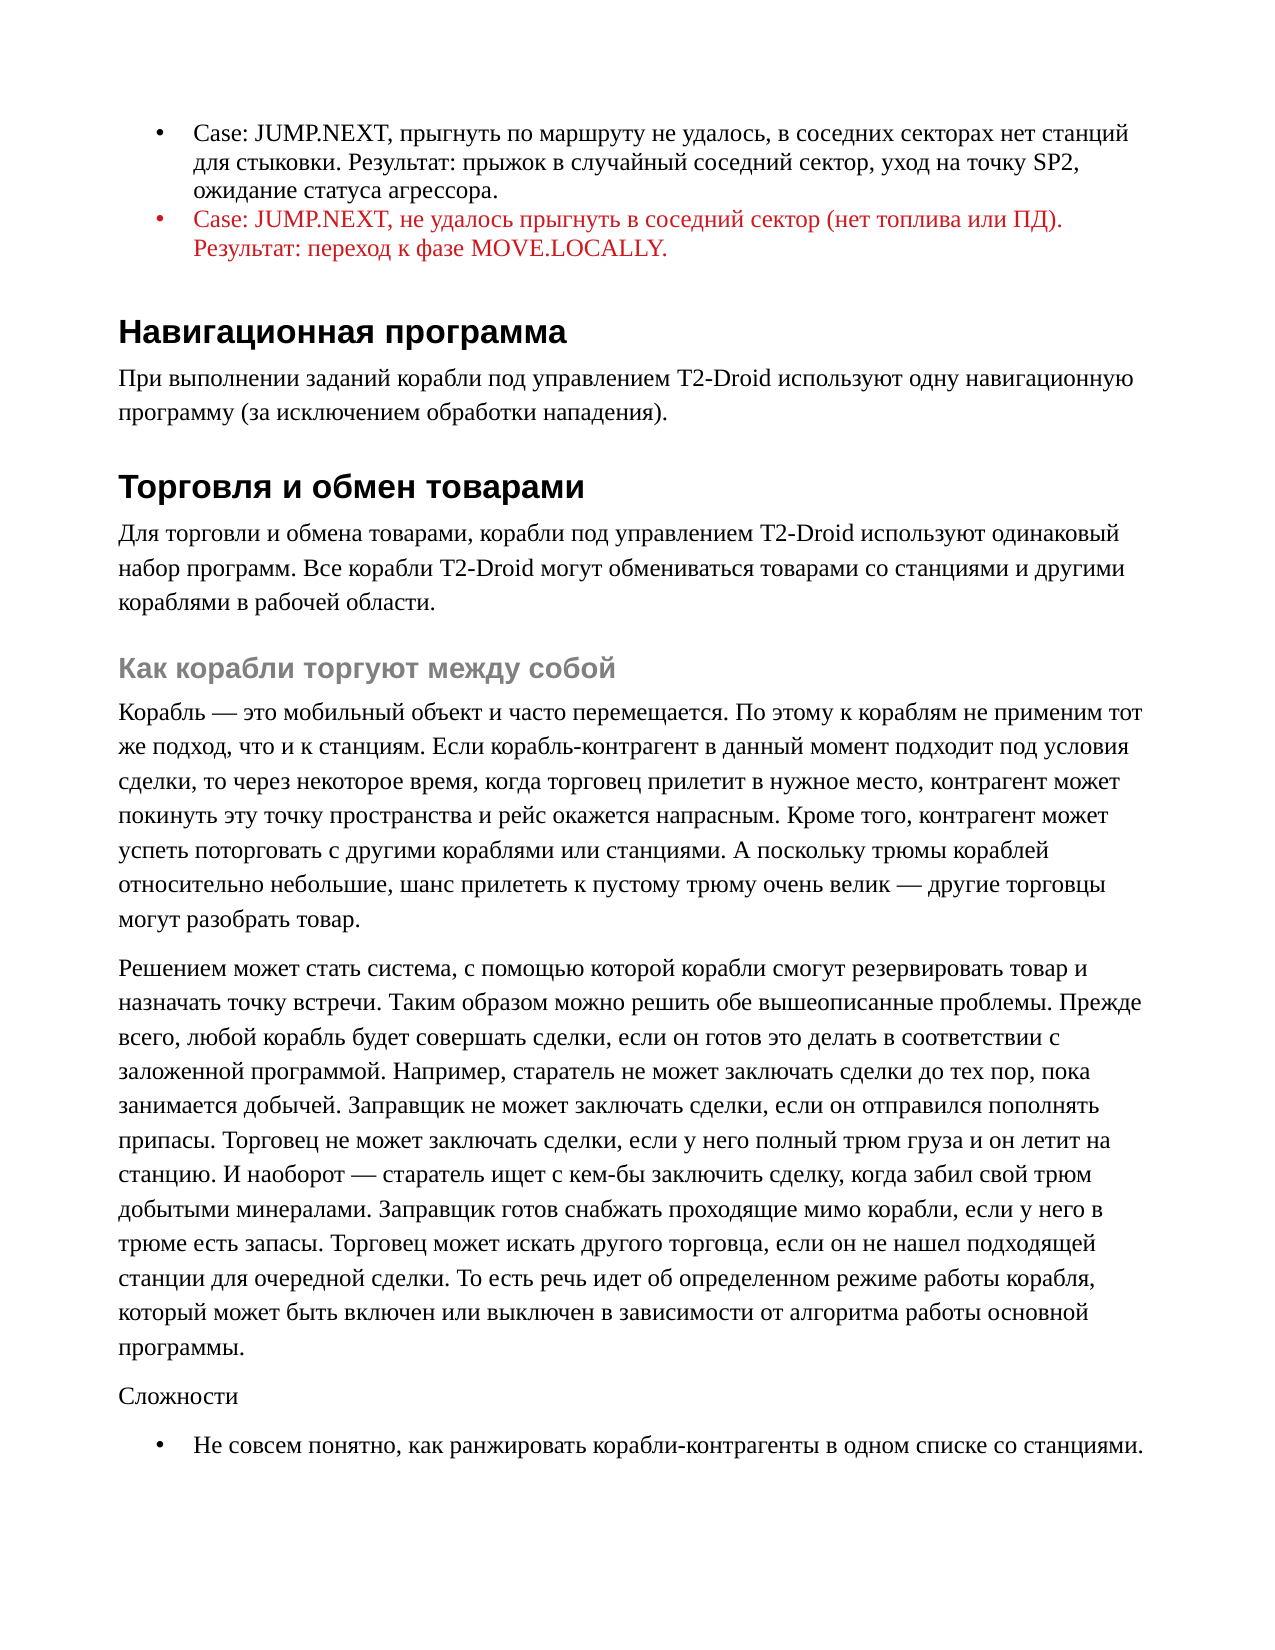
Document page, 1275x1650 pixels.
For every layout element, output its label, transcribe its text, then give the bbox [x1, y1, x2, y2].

text Корабль — это мобильный объект и часто перемещается. По этому к кораблям не применим тот же подход, что и к станциям. Если корабль-контрагент в данный момент подходит под условия сделки, то через некоторое время, когда торговец прилетит в нужное место, контрагент может покинуть эту точку пространства и рейс окажется напрасным. Кроме того, контрагент может успеть поторговать с другими кораблями или станциями. А поскольку трюмы кораблей относительно небольшие, шанс прилететь к пустому трюму очень велик — другие торговцы могут разобрать товар. [118, 697, 1157, 932]
subtitle Как корабли торгуют между собой [118, 651, 1157, 684]
text При выполнении заданий корабли под управлением T2-Droid используют одну навигационную программу (за исключением обработки нападения). [118, 363, 1157, 426]
text Сложности [118, 1381, 1157, 1410]
text Для торговли и обмена товарами, корабли под управлением T2-Droid используют одинаковый набор программ. Все корабли T2-Droid могут обмениваться товарами со станциями и другими кораблями в рабочей области. [118, 518, 1157, 616]
subtitle Торговля и обмен товарами [118, 467, 1157, 506]
list Не совсем понятно, как ранжировать корабли-контрагенты в одном списке со станциями. [156, 1430, 1157, 1459]
list Case: JUMP.NEXT, прыгнуть по маршруту не удалось, в соседних секторах нет станций для стыковки. Результат: прыжок в случайный соседний сектор, уход на точку SP2, ожидание статуса агрессора. [156, 118, 1157, 204]
list Case: JUMP.NEXT, не удалось прыгнуть в соседний сектор (нет топлива или ПД). Результат: переход к фазе MOVE.LOCALLY. [156, 204, 1157, 262]
subtitle Навигационная программа [118, 311, 1157, 350]
text Решением может стать система, с помощью которой корабли смогут резервировать товар и назначать точку встречи. Таким образом можно решить обе вышеописанные проблемы. Прежде всего, любой корабль будет совершать сделки, если он готов это делать в соответствии с заложенной программой. Например, старатель не может заключать сделки до тех пор, пока занимается добычей. Заправщик не может заключать сделки, если он отправился пополнять припасы. Торговец не может заключать сделки, если у него полный трюм груза и он летит на станцию. И наоборот — старатель ищет с кем-бы заключить сделку, когда забил свой трюм добытыми минералами. Заправщик готов снабжать проходящие мимо корабли, если у него в трюме есть запасы. Торговец может искать другого торговца, если он не нашел подходящей станции для очередной сделки. То есть речь идет об определенном режиме работы корабля, который может быть включен или выключен в зависимости от алгоритма работы основной программы. [118, 953, 1157, 1361]
